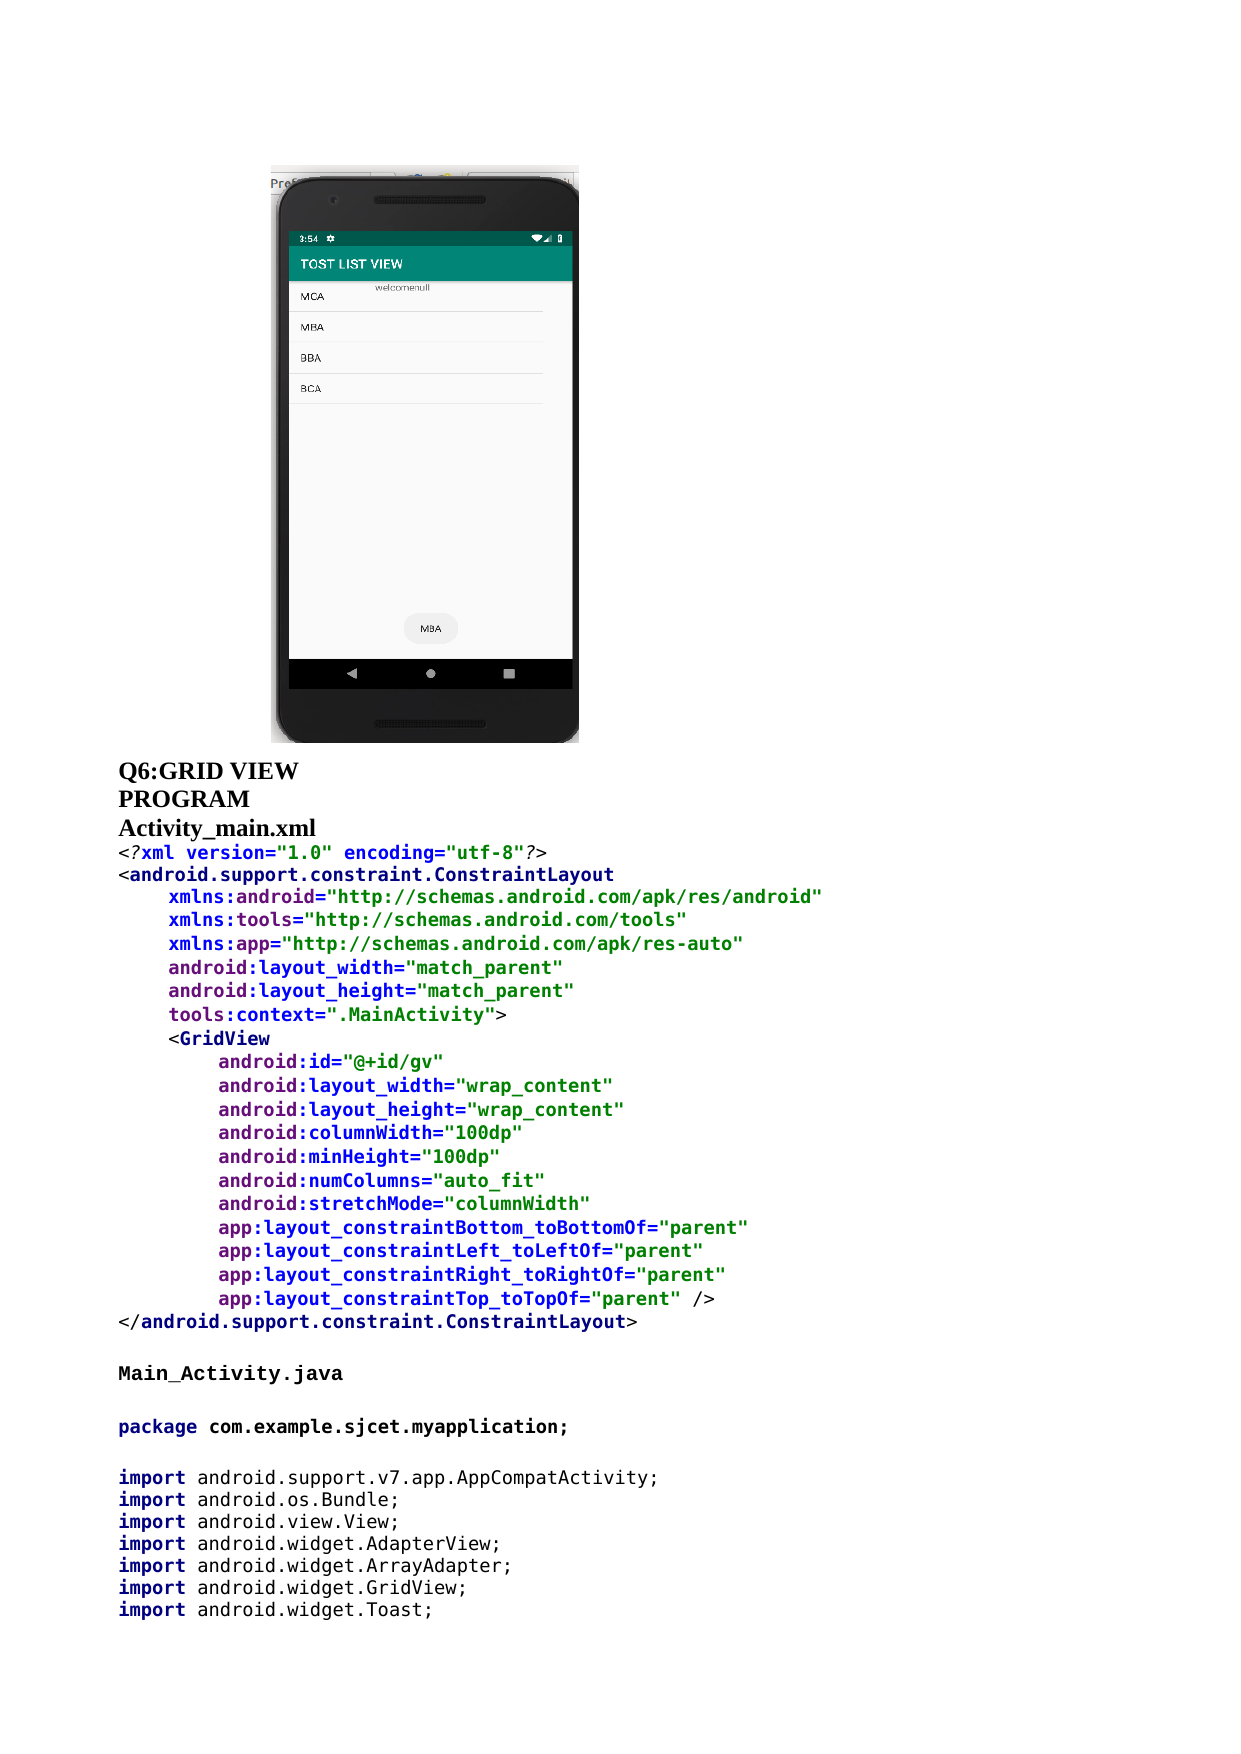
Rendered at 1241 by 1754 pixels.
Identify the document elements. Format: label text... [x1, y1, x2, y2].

text android:numColumns="auto_fit" [118, 1169, 1122, 1193]
text android:layout_height="wrap_content" [118, 1099, 1122, 1122]
text android:columnWidth="100dp" [118, 1122, 1122, 1146]
text tools:context=".MainActivity"> [118, 1004, 1122, 1028]
text android:stretchMode="columnWidth" [118, 1193, 1122, 1217]
text Activity_main.xml [118, 813, 1122, 842]
text import android.widget.ArrayAdapter; [118, 1555, 1122, 1577]
text xmlns:tools="http://schemas.android.com/tools" [118, 909, 1122, 933]
text app:layout_constraintRight_toRightOf="parent" [118, 1264, 1122, 1288]
text <android.support.constraint.ConstraintLayout [118, 864, 1122, 886]
text android:layout_width="wrap_content" [118, 1075, 1122, 1099]
text app:layout_constraintBottom_toBottomOf="parent" [118, 1217, 1122, 1241]
text import android.widget.AdapterView; [118, 1533, 1122, 1555]
text package com.example.sjcet.myapplication; [118, 1416, 1122, 1438]
text Q6:GRID VIEW [118, 756, 1122, 784]
text <GridView [118, 1028, 1122, 1051]
picture [270, 165, 307, 743]
text import android.view.View; [118, 1511, 1122, 1533]
text PROGRAM [118, 784, 1122, 813]
text app:layout_constraintLeft_toLeftOf="parent" [118, 1241, 1122, 1264]
text import android.os.Bundle; [118, 1489, 1122, 1511]
text android:layout_height="match_parent" [118, 980, 1122, 1004]
text </android.support.constraint.ConstraintLayout> [118, 1311, 1122, 1333]
text android:minHeight="100dp" [118, 1146, 1122, 1169]
text Main_Activity.java [118, 1363, 1122, 1386]
text import android.support.v7.app.AppCompatActivity; [118, 1467, 1122, 1489]
text import android.widget.Toast; [118, 1598, 1122, 1620]
text android:layout_width="match_parent" [118, 957, 1122, 980]
text import android.widget.GridView; [118, 1577, 1122, 1598]
text xmlns:app="http://schemas.android.com/apk/res-auto" [118, 933, 1122, 957]
text app:layout_constraintTop_toTopOf="parent" /> [118, 1288, 1122, 1311]
text android:id="@+id/gv" [118, 1051, 1122, 1075]
text xmlns:android="http://schemas.android.com/apk/res/android" [118, 886, 1122, 909]
text <?xml version="1.0" encoding="utf-8"?> [118, 842, 1122, 864]
